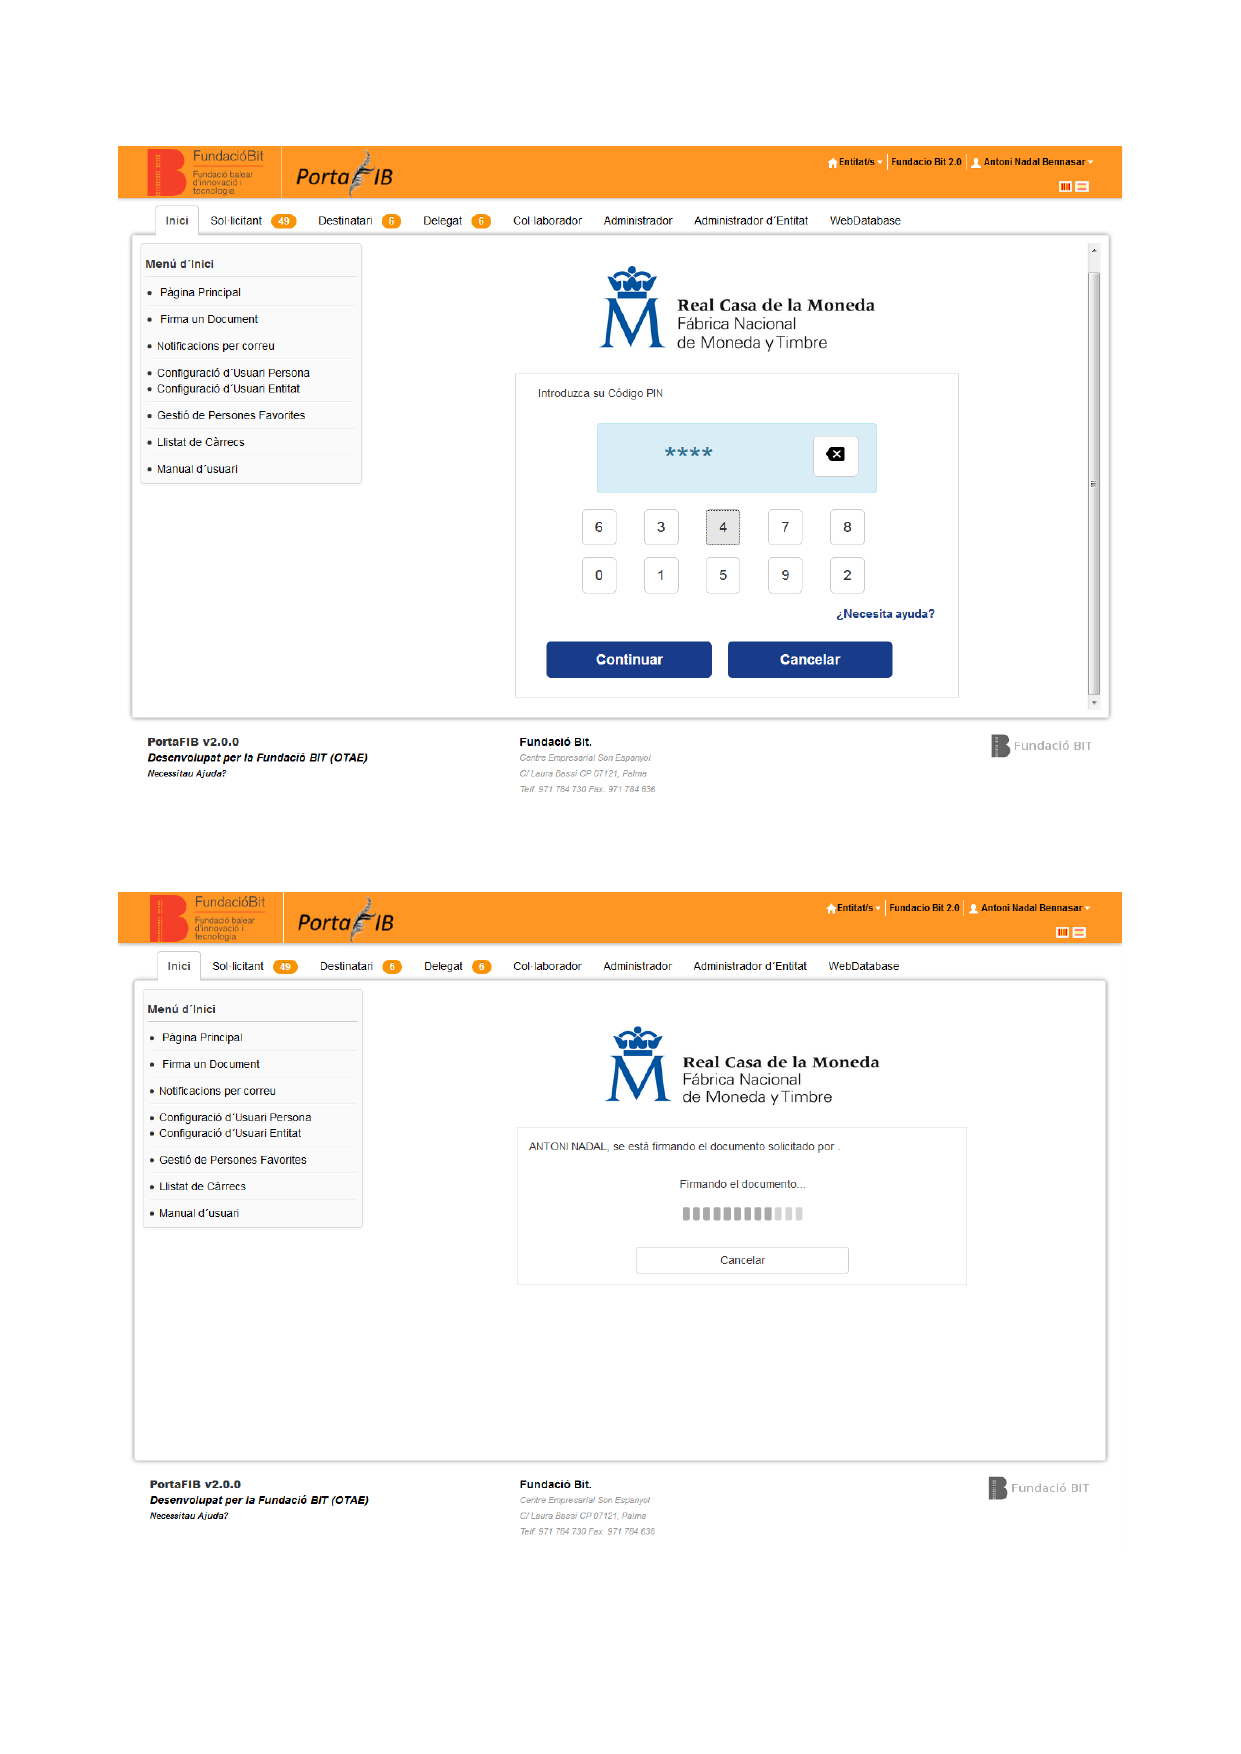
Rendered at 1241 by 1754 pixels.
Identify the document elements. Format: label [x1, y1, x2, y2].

picture [118, 892, 1123, 1549]
picture [118, 146, 1123, 806]
